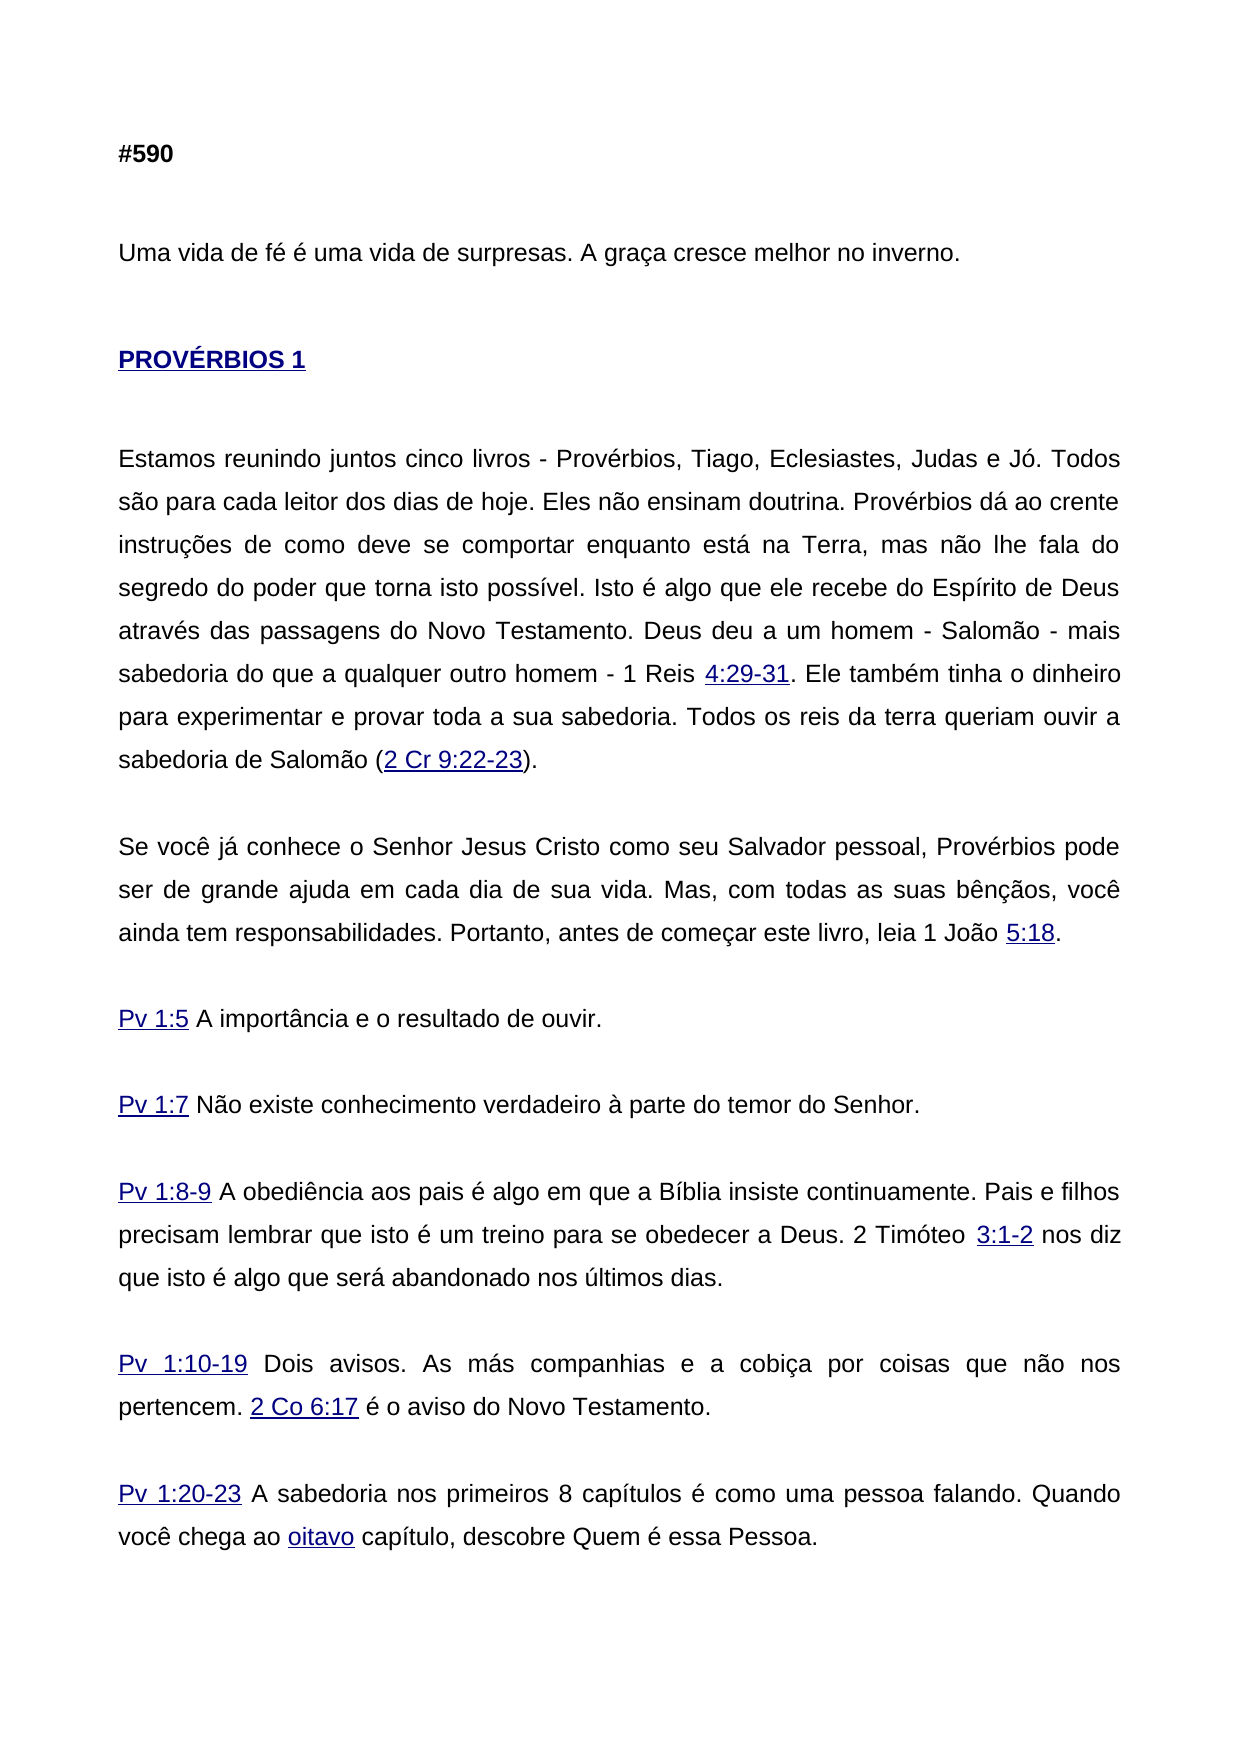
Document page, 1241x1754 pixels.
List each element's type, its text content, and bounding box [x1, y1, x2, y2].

text Estamos reunindo juntos cinco livros - Provérbios, Tiago, Eclesiastes, Judas e Jó. Todos são para cada leitor dos dias de hoje. Eles não ensinam doutrina. Provérbios dá ao crente instruções de como deve se comportar enquanto está na Terra, mas não lhe fala do segredo do poder que torna isto possível. Isto é algo que ele recebe do Espírito de Deus através das passagens do Novo Testamento. Deus deu a um homem - Salomão - mais sabedoria do que a qualquer outro homem - 1 Reis 4:29-31. Ele também tinha o dinheiro para experimentar e provar toda a sua sabedoria. Todos os reis da terra queriam ouvir a sabedoria de Salomão (2 Cr 9:22-23). [118, 443, 1122, 774]
text Pv 1:8-9 A obediência aos pais é algo em que a Bíblia insiste continuamente. Pais e filhos precisam lembrar que isto é um treino para se obedecer a Deus. 2 Timóteo 3:1-2 nos diz que isto é algo que será abandonado nos últimos dias. [118, 1177, 1122, 1292]
text Pv 1:20-23 A sabedoria nos primeiros 8 capítulos é como uma pessoa falando. Quando você chega ao oitavo capítulo, descobre Quem é essa Pessoa. [118, 1478, 1122, 1550]
text Pv 1:7 Não existe conhecimento verdadeiro à parte do temor do Senhor. [118, 1090, 1122, 1119]
text Uma vida de fé é uma vida de surpresas. A graça cresce melhor no inverno. [118, 238, 1122, 266]
text Pv 1:10-19 Dois avisos. As más companhias e a cobiça por coisas que não nos pertencem. 2 Co 6:17 é o aviso do Novo Testamento. [118, 1349, 1122, 1421]
text Se você já conhece o Senhor Jesus Cristo como seu Salvador pessoal, Provérbios pode ser de grande ajuda em cada dia de sua vida. Mas, com todas as suas bênçãos, você ainda tem responsabilidades. Portanto, antes de começar este livro, leia 1 João 5:18. [118, 832, 1122, 947]
subtitle #590 [118, 139, 1122, 168]
subtitle PROVÉRBIOS 1 [118, 345, 1122, 373]
text Pv 1:5 A importância e o resultado de ouvir. [118, 1004, 1122, 1033]
